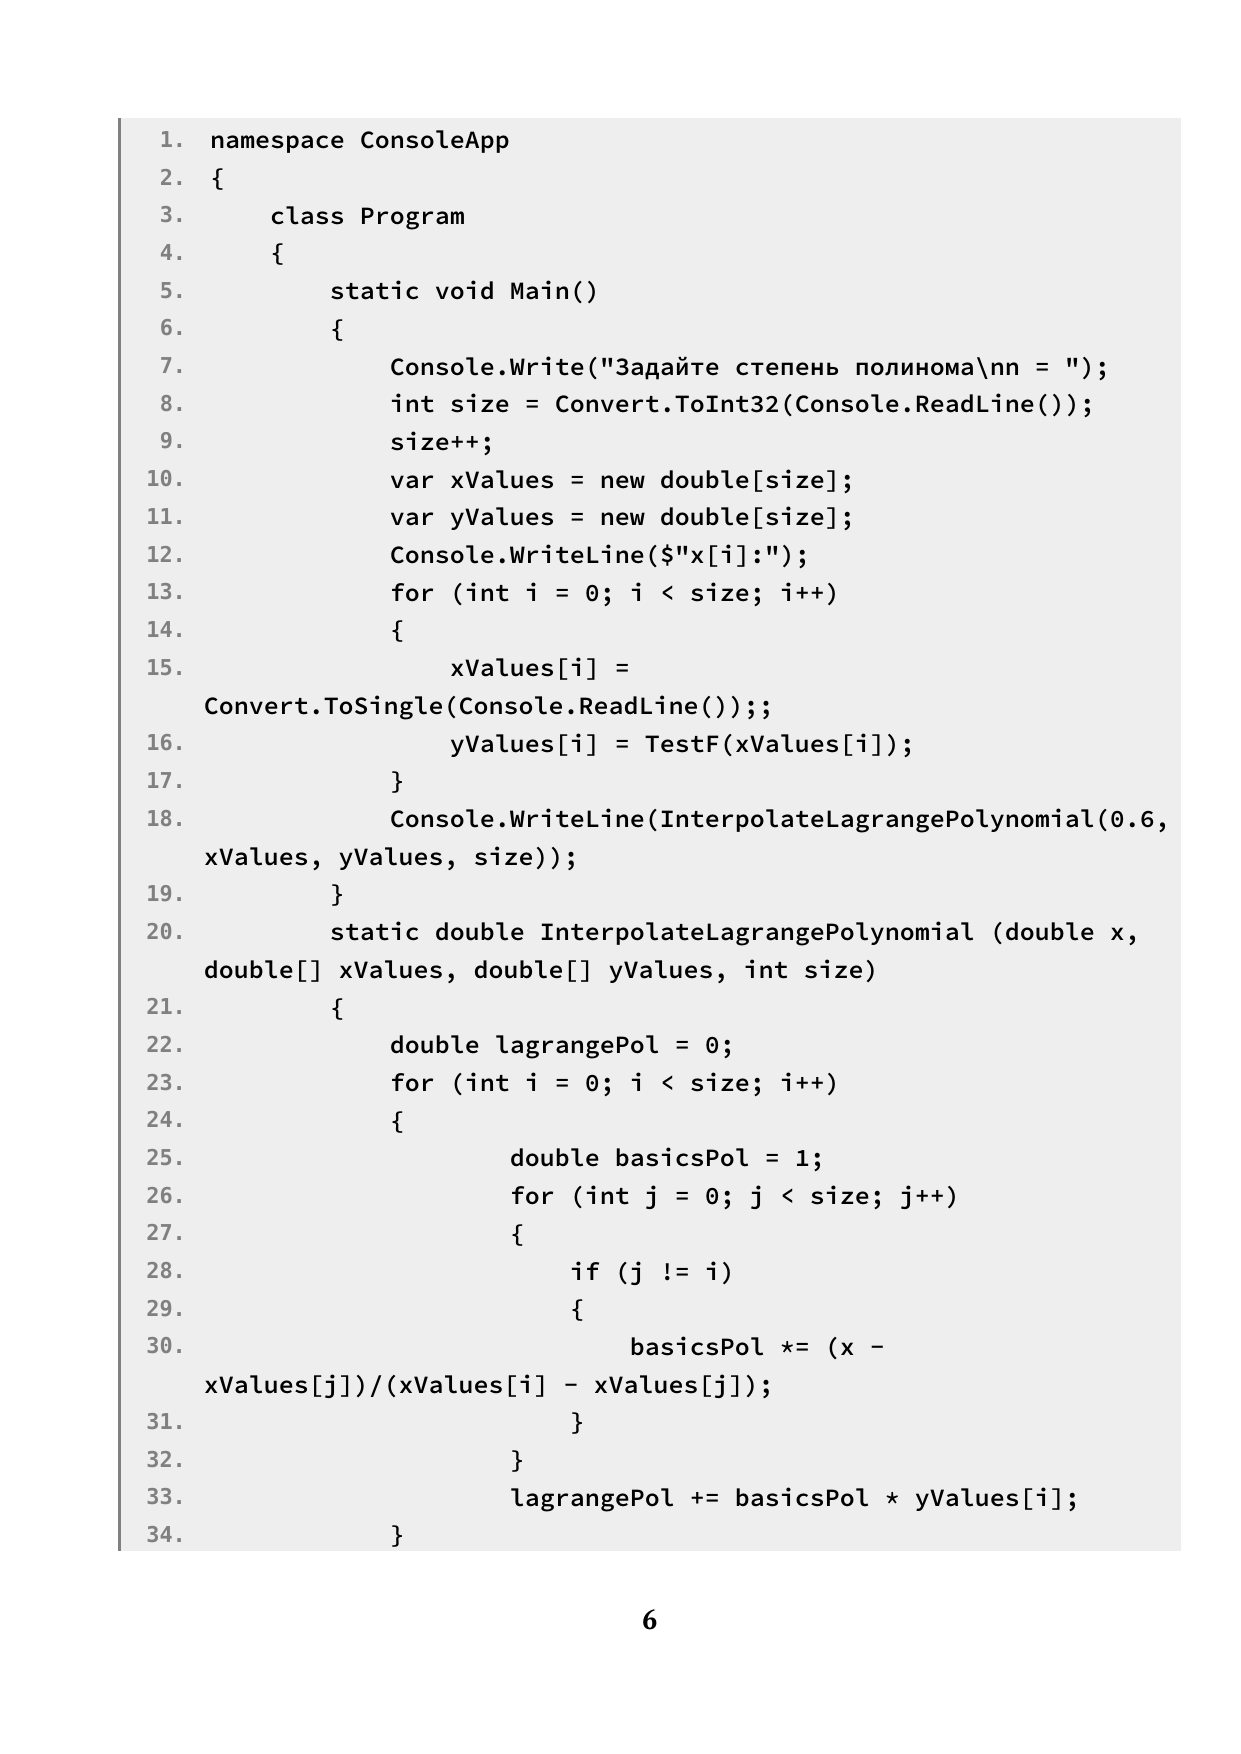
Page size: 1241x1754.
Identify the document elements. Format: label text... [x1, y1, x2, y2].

list } [121, 1438, 1181, 1475]
list if (j != i) [121, 1249, 1181, 1287]
list lagrangePol += basicsPol * yValues[i]; [121, 1476, 1181, 1513]
list { [121, 1212, 1181, 1249]
list int size = Convert.ToInt32(Console.ReadLine()); [121, 382, 1181, 419]
list { [121, 156, 1181, 193]
list double lagrangePol = 0; [121, 1023, 1181, 1061]
list Console.WriteLine($"x[i]:"); [121, 533, 1181, 570]
list } [121, 872, 1181, 910]
list var yValues = new double[size]; [121, 495, 1181, 533]
list Console.Write("Задайте степень полинома\nn = "); [121, 344, 1181, 382]
list { [121, 985, 1181, 1023]
list double basicsPol = 1; [121, 1136, 1181, 1174]
list basicsPol *= (x - xValues[j])/(xValues[i] - xValues[j]); [121, 1325, 1181, 1400]
list var xValues = new double[size]; [121, 457, 1181, 495]
list static double InterpolateLagrangePolynomial (double x, double[] xValues, double[] yValues, int size) [121, 910, 1181, 985]
list Console.WriteLine(InterpolateLagrangePolynomial(0.6, xValues, yValues, size)); [121, 797, 1181, 872]
list { [121, 1287, 1181, 1324]
list } [121, 1513, 1181, 1551]
list static void Main() [121, 269, 1181, 306]
list xValues[i] = Convert.ToSingle(Console.ReadLine());; [121, 646, 1181, 721]
list for (int i = 0; i < size; i++) [121, 1061, 1181, 1098]
list } [121, 1400, 1181, 1438]
list class Program [121, 193, 1181, 231]
list { [121, 608, 1181, 646]
list namespace ConsoleApp [121, 118, 1181, 156]
list for (int i = 0; i < size; i++) [121, 571, 1181, 608]
list { [121, 1098, 1181, 1136]
list { [121, 231, 1181, 269]
list for (int j = 0; j < size; j++) [121, 1174, 1181, 1211]
list { [121, 307, 1181, 344]
list size++; [121, 420, 1181, 457]
list } [121, 759, 1181, 797]
list yValues[i] = TestF(xValues[i]); [121, 721, 1181, 759]
